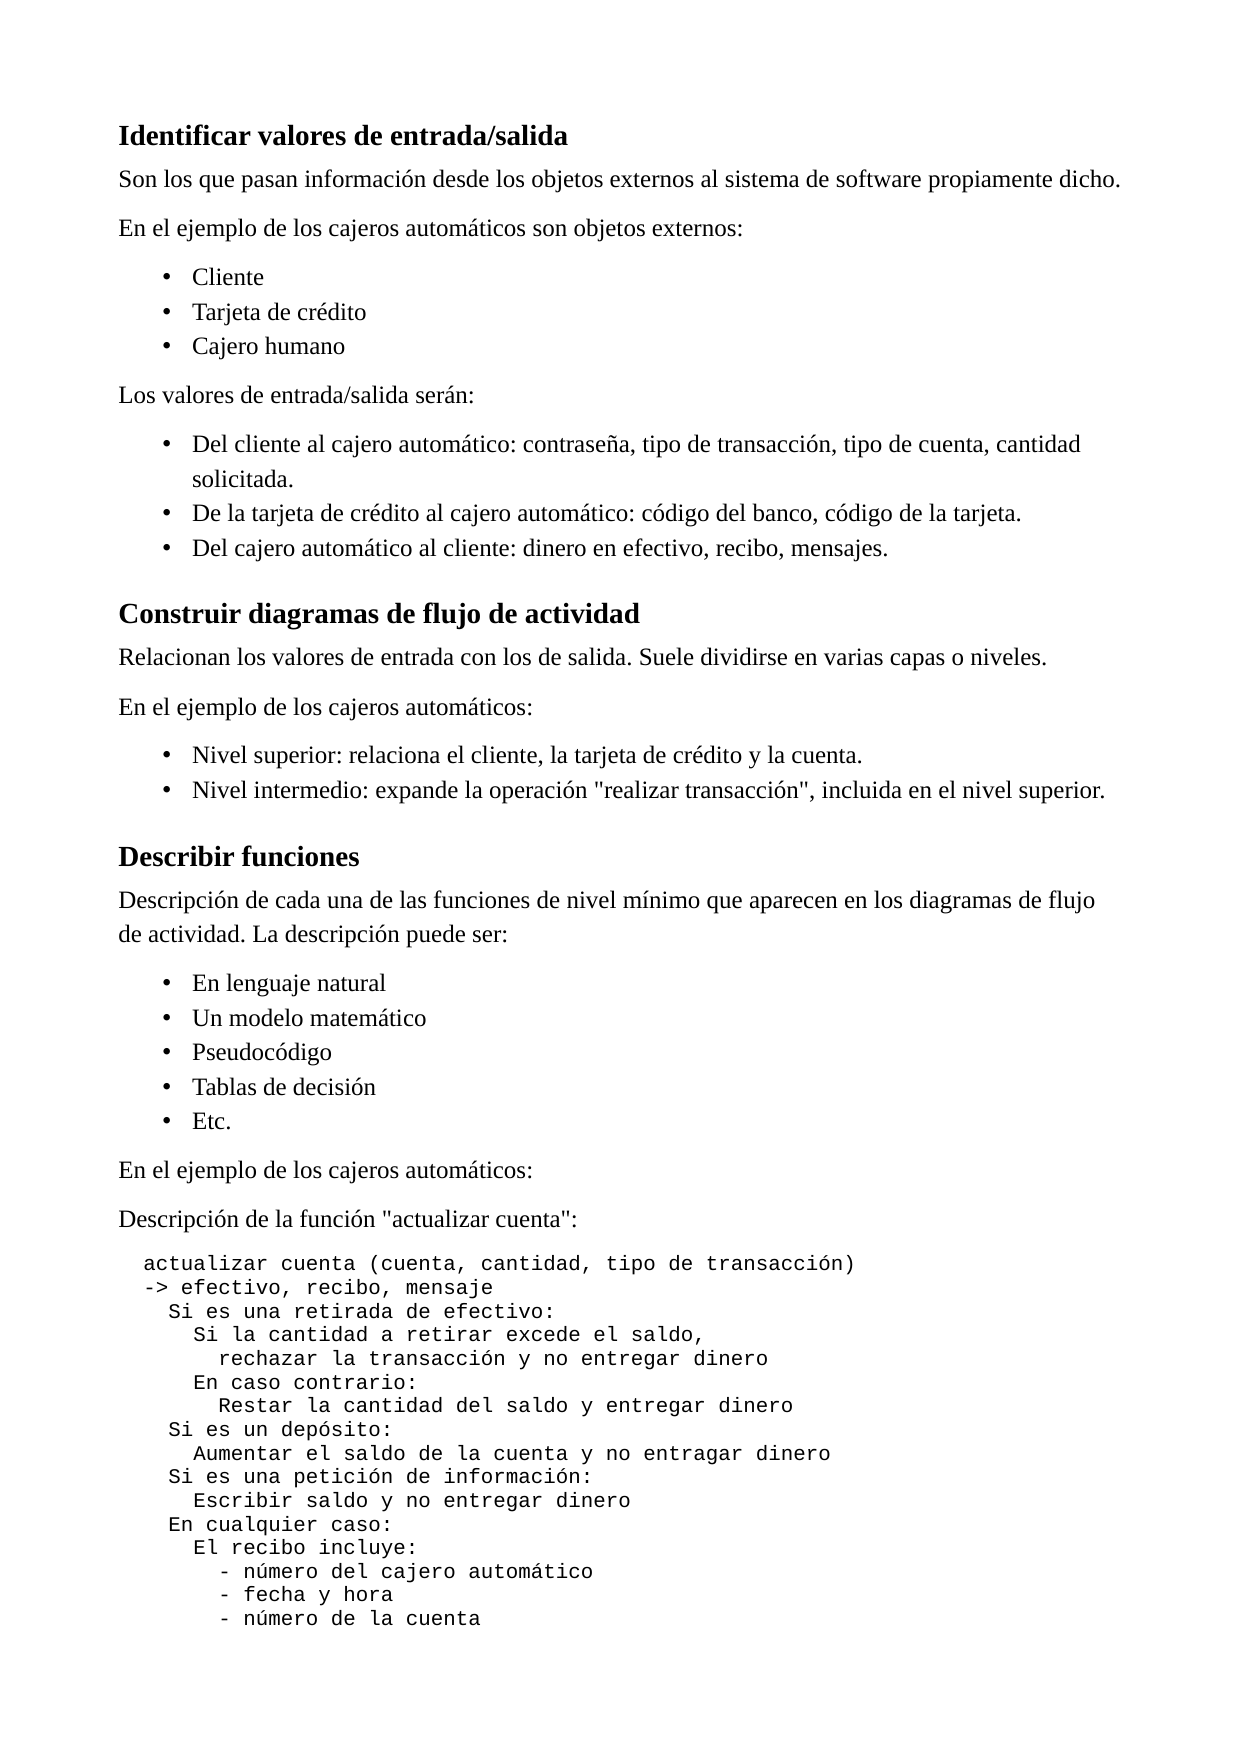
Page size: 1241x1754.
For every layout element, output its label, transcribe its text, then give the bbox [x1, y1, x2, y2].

list Tablas de decisión [162, 1072, 1122, 1101]
text En el ejemplo de los cajeros automáticos: [118, 692, 1122, 720]
text En caso contrario: [118, 1372, 1122, 1395]
text Son los que pasan información desde los objetos externos al sistema de software propiamente dicho. [118, 164, 1122, 193]
subtitle Construir diagramas de flujo de actividad [118, 596, 1122, 630]
text Restar la cantidad del saldo y entregar dinero [118, 1395, 1122, 1419]
text - fecha y hora [118, 1584, 1122, 1608]
list Etc. [162, 1106, 1122, 1135]
list Del cliente al cajero automático: contraseña, tipo de transacción, tipo de cuenta, cantidad solicitada. [162, 429, 1122, 493]
list Pseudocódigo [162, 1037, 1122, 1066]
text El recibo incluye: [118, 1537, 1122, 1561]
list De la tarjeta de crédito al cajero automático: código del banco, código de la tarjeta. [162, 498, 1122, 527]
list Tarjeta de crédito [162, 297, 1122, 326]
text Si la cantidad a retirar excede el saldo, [118, 1324, 1122, 1348]
list Cajero humano [162, 331, 1122, 360]
text -> efectivo, recibo, mensaje [118, 1277, 1122, 1301]
list Nivel superior: relaciona el cliente, la tarjeta de crédito y la cuenta. [162, 741, 1122, 769]
text rechazar la transacción y no entregar dinero [118, 1348, 1122, 1372]
text En el ejemplo de los cajeros automáticos son objetos externos: [118, 213, 1122, 242]
text actualizar cuenta (cuenta, cantidad, tipo de transacción) [118, 1253, 1122, 1277]
list Un modelo matemático [162, 1003, 1122, 1032]
list En lenguaje natural [162, 968, 1122, 997]
list Del cajero automático al cliente: dinero en efectivo, recibo, mensajes. [162, 533, 1122, 562]
text En el ejemplo de los cajeros automáticos: [118, 1155, 1122, 1184]
subtitle Identificar valores de entrada/salida [118, 118, 1122, 152]
text Si es una retirada de efectivo: [118, 1301, 1122, 1324]
text Si es una petición de información: [118, 1466, 1122, 1490]
text Escribir saldo y no entregar dinero [118, 1490, 1122, 1513]
text Descripción de la función "actualizar cuenta": [118, 1204, 1122, 1233]
text Aumentar el saldo de la cuenta y no entragar dinero [118, 1443, 1122, 1466]
list Nivel intermedio: expande la operación "realizar transacción", incluida en el nivel superior. [162, 775, 1122, 804]
text - número del cajero automático [118, 1561, 1122, 1584]
subtitle Describir funciones [118, 839, 1122, 872]
text Relacionan los valores de entrada con los de salida. Suele dividirse en varias capas o niveles. [118, 642, 1122, 671]
text Descripción de cada una de las funciones de nivel mínimo que aparecen en los diagramas de flujo de actividad. La descripción puede ser: [118, 885, 1122, 948]
text Si es un depósito: [118, 1419, 1122, 1443]
list Cliente [162, 262, 1122, 291]
text En cualquier caso: [118, 1513, 1122, 1537]
text Los valores de entrada/salida serán: [118, 380, 1122, 409]
text - número de la cuenta [118, 1608, 1122, 1632]
